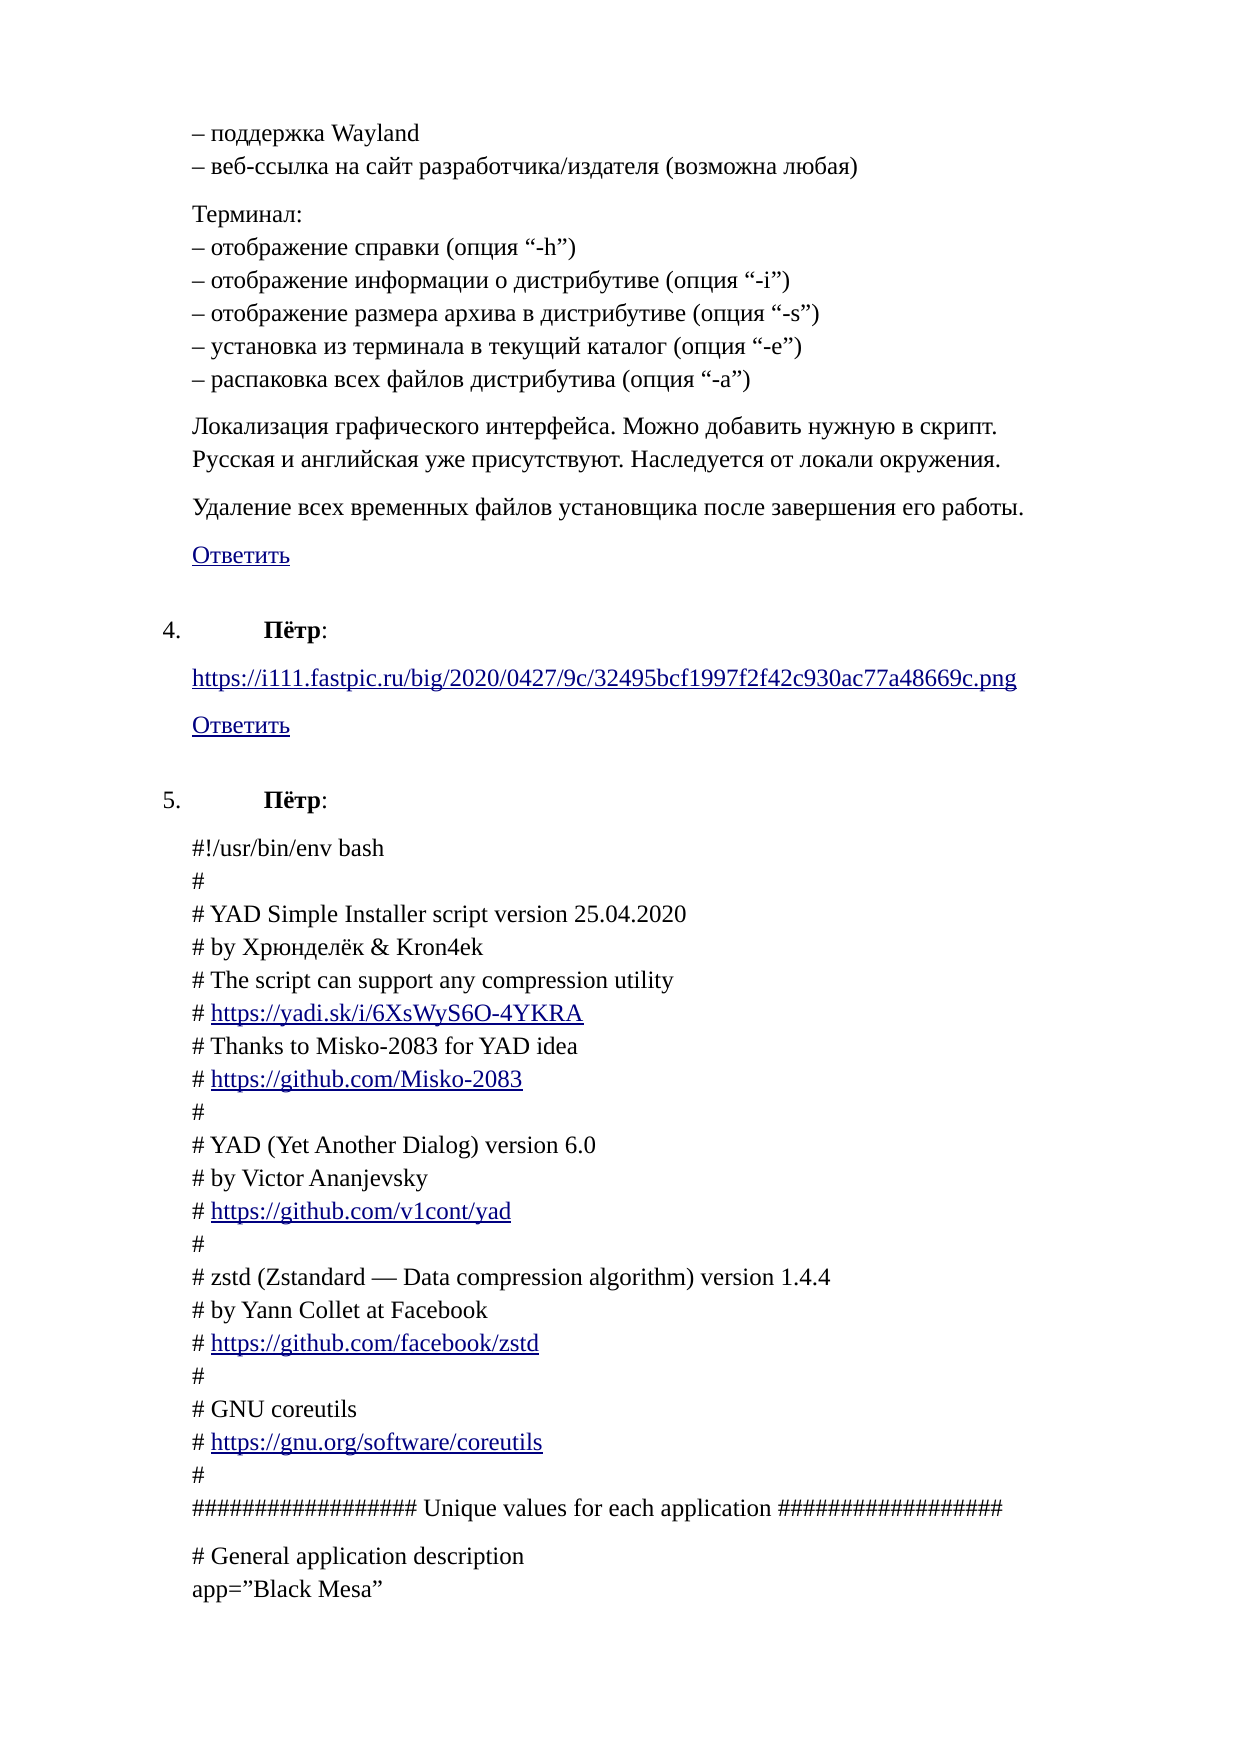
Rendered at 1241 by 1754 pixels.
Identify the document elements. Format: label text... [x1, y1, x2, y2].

list Ответить [162, 710, 1122, 739]
list #!/usr/bin/env bash # # YAD Simple Installer script version 25.04.2020 # by Хрюнделёк & Kron4ek # The script can support any compression utility # https://yadi.sk/i/6XsWyS6O-4YKRA # Thanks to Misko-2083 for YAD idea # https://github.com/Misko-2083 # # YAD (Yet Another Dialog) version 6.0 # by Victor Ananjevsky # https://github.com/v1cont/yad # # zstd (Zstandard — Data compression algorithm) version 1.4.4 # by Yann Collet at Facebook # https://github.com/facebook/zstd # # GNU coreutils # https://gnu.org/software/coreutils # ################## Unique values for each application ################## [162, 833, 1122, 1522]
list – поддержка Wayland – веб-ссылка на сайт разработчика/издателя (возможна любая) [162, 118, 1122, 180]
list https://i111.fastpic.ru/big/2020/0427/9c/32495bcf1997f2f42c930ac77a48669c.png [162, 663, 1122, 691]
picture [191, 572, 258, 639]
list # General application description app=”Black Mesa” [162, 1541, 1122, 1603]
list Пётр: [162, 573, 1122, 644]
list Ответить [162, 540, 1122, 568]
list Удаление всех временных файлов установщика после завершения его работы. [162, 492, 1122, 521]
list Терминал: – отображение справки (опция “-h”) – отображение информации о дистрибутиве (опция “-i”) – отображение размера архива в дистрибутиве (опция “-s”) – установка из терминала в текущий каталог (опция “-e”) – распаковка всех файлов дистрибутива (опция “-a”) [162, 199, 1122, 393]
list Пётр: [162, 743, 1122, 814]
picture [191, 743, 258, 809]
list Локализация графического интерфейса. Можно добавить нужную в скрипт. Русская и английская уже присутствуют. Наследуется от локали окружения. [162, 411, 1122, 473]
